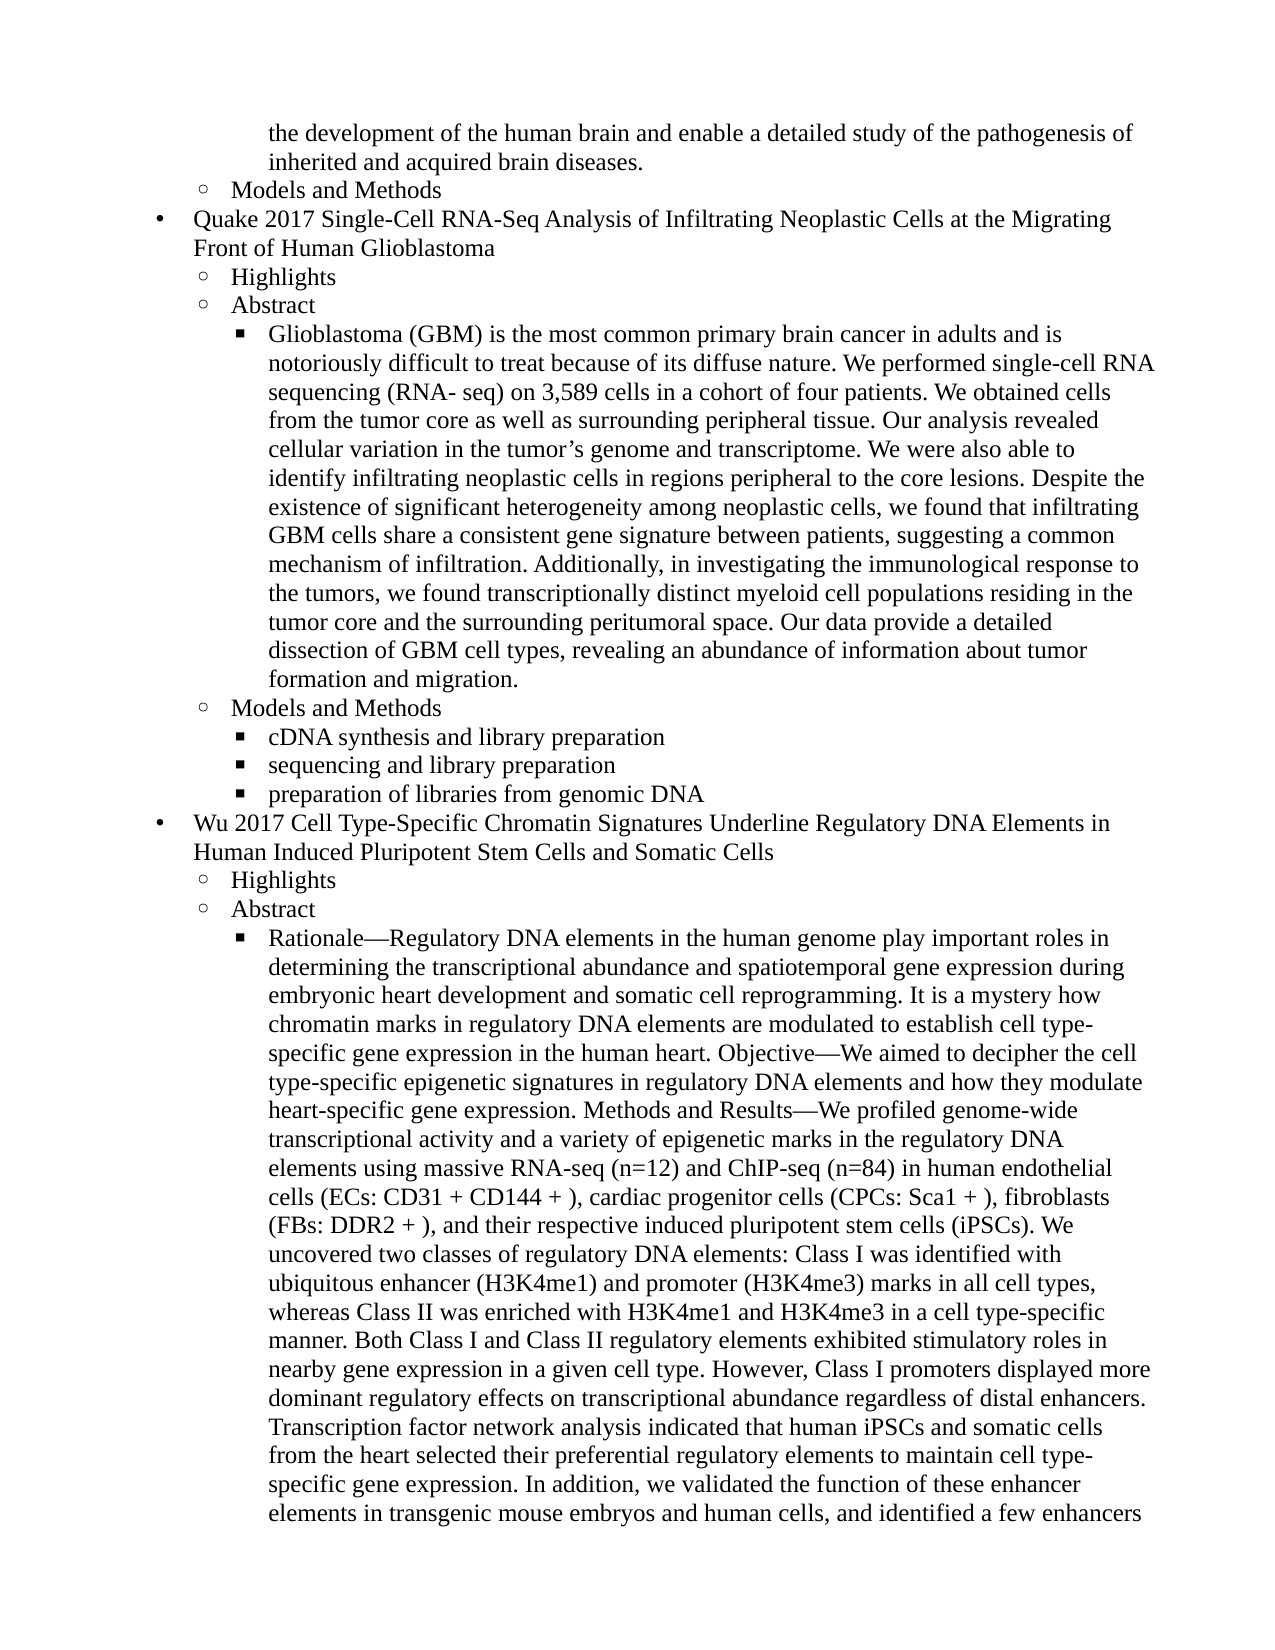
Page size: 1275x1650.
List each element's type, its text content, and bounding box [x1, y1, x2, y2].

list Models and Methods [193, 176, 1157, 204]
list Models and Methods [193, 693, 1157, 722]
list Highlights [193, 262, 1157, 291]
list Glioblastoma (GBM) is the most common primary brain cancer in adults and is notoriously difficult to treat because of its diffuse nature. We performed single-cell RNA sequencing (RNA- seq) on 3,589 cells in a cohort of four patients. We obtained cells from the tumor core as well as surrounding peripheral tissue. Our analysis revealed cellular variation in the tumor’s genome and transcriptome. We were also able to identify infiltrating neoplastic cells in regions peripheral to the core lesions. Despite the existence of significant heterogeneity among neoplastic cells, we found that infiltrating GBM cells share a consistent gene signature between patients, suggesting a common mechanism of infiltration. Additionally, in investigating the immunological response to the tumors, we found transcriptionally distinct myeloid cell populations residing in the tumor core and the surrounding peritumoral space. Our data provide a detailed dissection of GBM cell types, revealing an abundance of information about tumor formation and migration. [231, 319, 1157, 693]
list Wu 2017 Cell Type-Specific Chromatin Signatures Underline Regulatory DNA Elements in Human Induced Pluripotent Stem Cells and Somatic Cells [156, 808, 1157, 866]
list Quake 2017 Single-Cell RNA-Seq Analysis of Infiltrating Neoplastic Cells at the Migrating Front of Human Glioblastoma [156, 204, 1157, 262]
list cDNA synthesis and library preparation [231, 722, 1157, 751]
list preparation of libraries from genomic DNA [231, 779, 1157, 808]
list Rationale—Regulatory DNA elements in the human genome play important roles in determining the transcriptional abundance and spatiotemporal gene expression during embryonic heart development and somatic cell reprogramming. It is a mystery how chromatin marks in regulatory DNA elements are modulated to establish cell type-specific gene expression in the human heart. Objective—We aimed to decipher the cell type-specific epigenetic signatures in regulatory DNA elements and how they modulate heart-specific gene expression. Methods and Results—We profiled genome-wide transcriptional activity and a variety of epigenetic marks in the regulatory DNA elements using massive RNA-seq (n=12) and ChIP-seq (n=84) in human endothelial cells (ECs: CD31 + CD144 + ), cardiac progenitor cells (CPCs: Sca1 + ), fibroblasts (FBs: DDR2 + ), and their respective induced pluripotent stem cells (iPSCs). We uncovered two classes of regulatory DNA elements: Class I was identified with ubiquitous enhancer (H3K4me1) and promoter (H3K4me3) marks in all cell types, whereas Class II was enriched with H3K4me1 and H3K4me3 in a cell type-specific manner. Both Class I and Class II regulatory elements exhibited stimulatory roles in nearby gene expression in a given cell type. However, Class I promoters displayed more dominant regulatory effects on transcriptional abundance regardless of distal enhancers. Transcription factor network analysis indicated that human iPSCs and somatic cells from the heart selected their preferential regulatory elements to maintain cell type-specific gene expression. In addition, we validated the function of these enhancer elements in transgenic mouse embryos and human cells, and identified a few enhancers [231, 923, 1157, 1527]
list Abstract [193, 291, 1157, 319]
list Abstract [193, 894, 1157, 923]
list sequencing and library preparation [231, 751, 1157, 779]
list Highlights [193, 866, 1157, 894]
list the development of the human brain and enable a detailed study of the pathogenesis of inherited and acquired brain diseases. [231, 118, 1157, 176]
